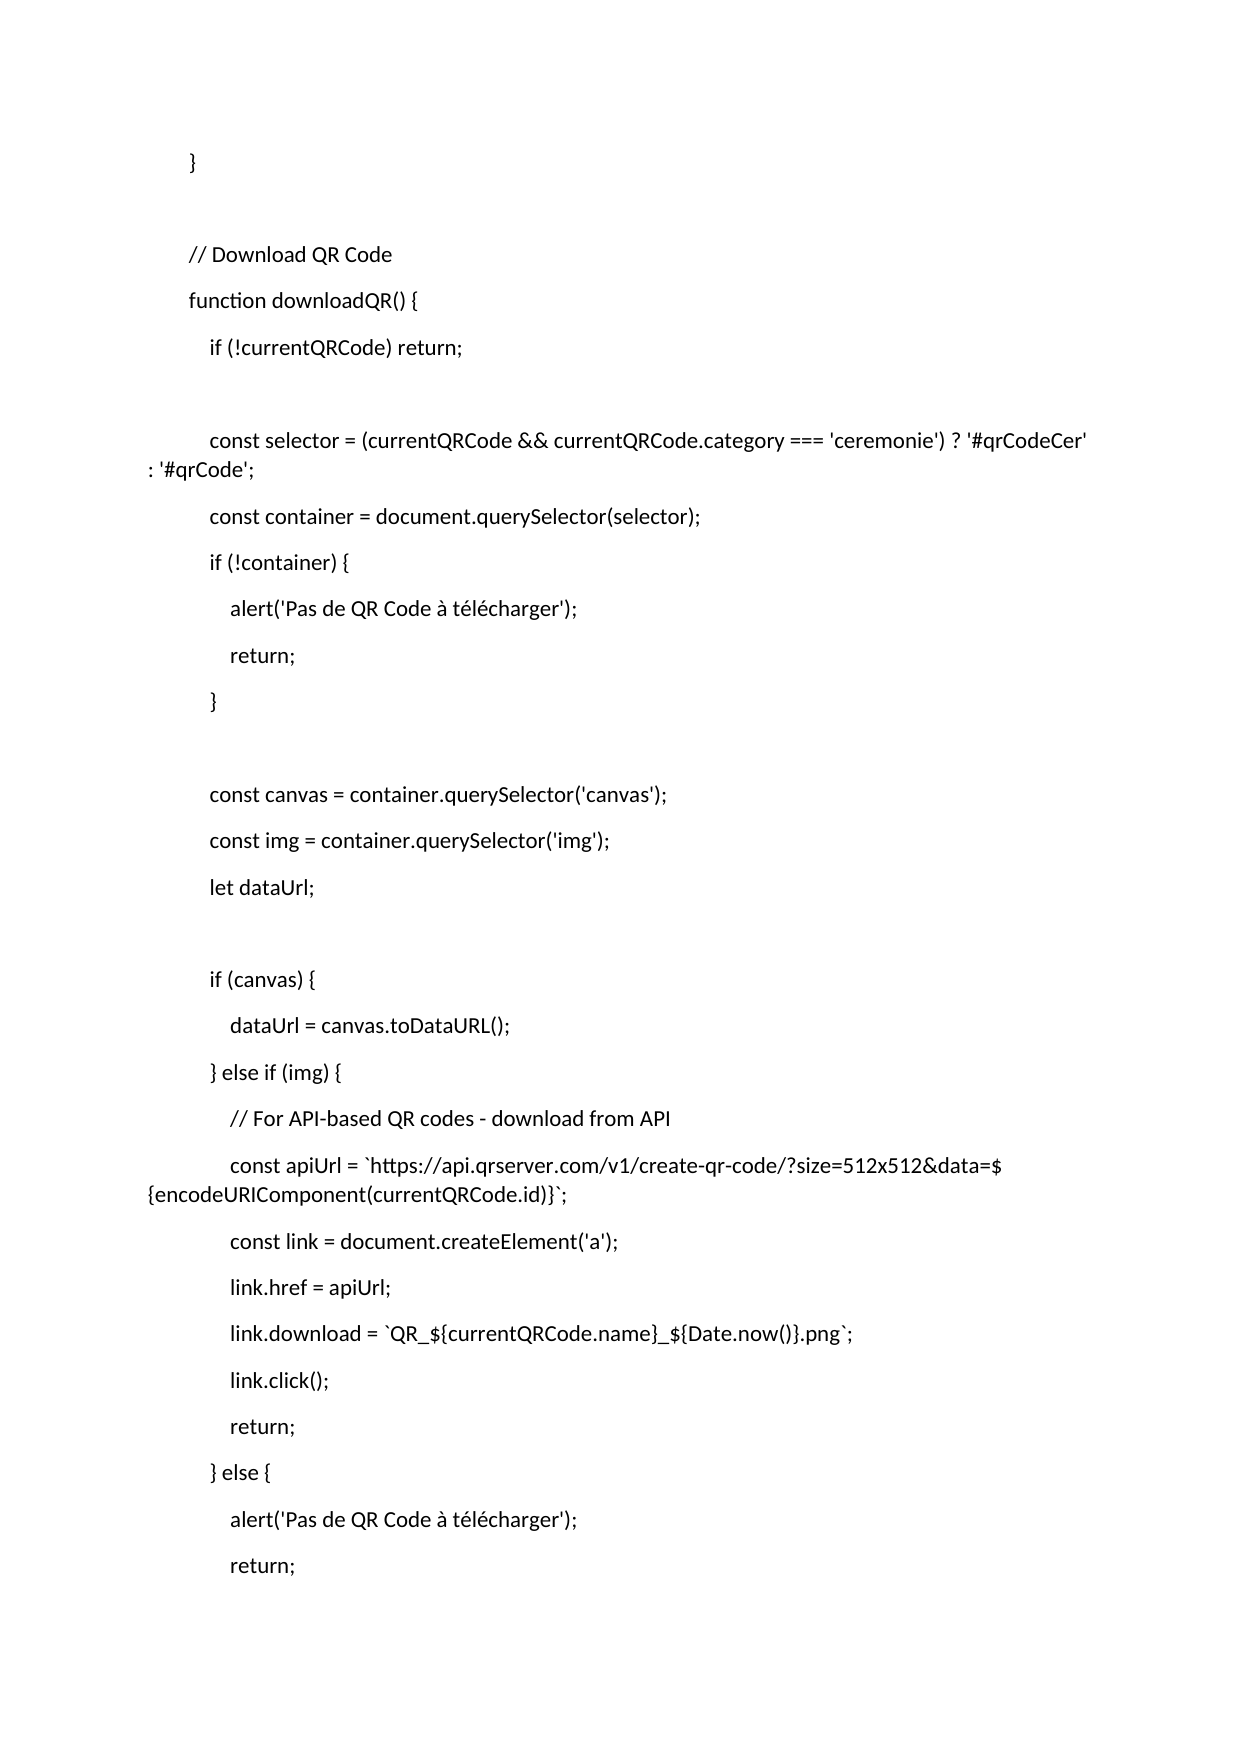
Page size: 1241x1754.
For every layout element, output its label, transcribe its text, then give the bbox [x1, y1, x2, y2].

text return; [148, 1412, 1093, 1440]
text return; [148, 1551, 1093, 1579]
text alert('Pas de QR Code à télécharger'); [148, 594, 1093, 622]
text } else if (img) { [148, 1058, 1093, 1086]
text } [148, 148, 1093, 176]
text } else { [148, 1458, 1093, 1487]
text const img = container.querySelector('img'); [148, 826, 1093, 854]
text if (!container) { [148, 548, 1093, 576]
text alert('Pas de QR Code à télécharger'); [148, 1505, 1093, 1533]
text if (!currentQRCode) return; [148, 333, 1093, 361]
text if (canvas) { [148, 965, 1093, 993]
text let dataUrl; [148, 873, 1093, 901]
text dataUrl = canvas.toDataURL(); [148, 1012, 1093, 1040]
text link.href = apiUrl; [148, 1273, 1093, 1301]
text const selector = (currentQRCode && currentQRCode.category === 'ceremonie') ? '#qrCodeCer' : '#qrCode'; [148, 426, 1093, 483]
text const apiUrl = `https://api.qrserver.com/v1/create-qr-code/?size=512x512&data=${encodeURIComponent(currentQRCode.id)}`; [148, 1151, 1093, 1208]
text return; [148, 641, 1093, 669]
text const link = document.createElement('a'); [148, 1227, 1093, 1255]
text link.download = `QR_${currentQRCode.name}_${Date.now()}.png`; [148, 1319, 1093, 1347]
text link.click(); [148, 1366, 1093, 1394]
text // Download QR Code [148, 240, 1093, 268]
text // For API-based QR codes - download from API [148, 1104, 1093, 1132]
text const container = document.querySelector(selector); [148, 502, 1093, 530]
text } [148, 687, 1093, 715]
text const canvas = container.querySelector('canvas'); [148, 780, 1093, 808]
text function downloadQR() { [148, 287, 1093, 315]
